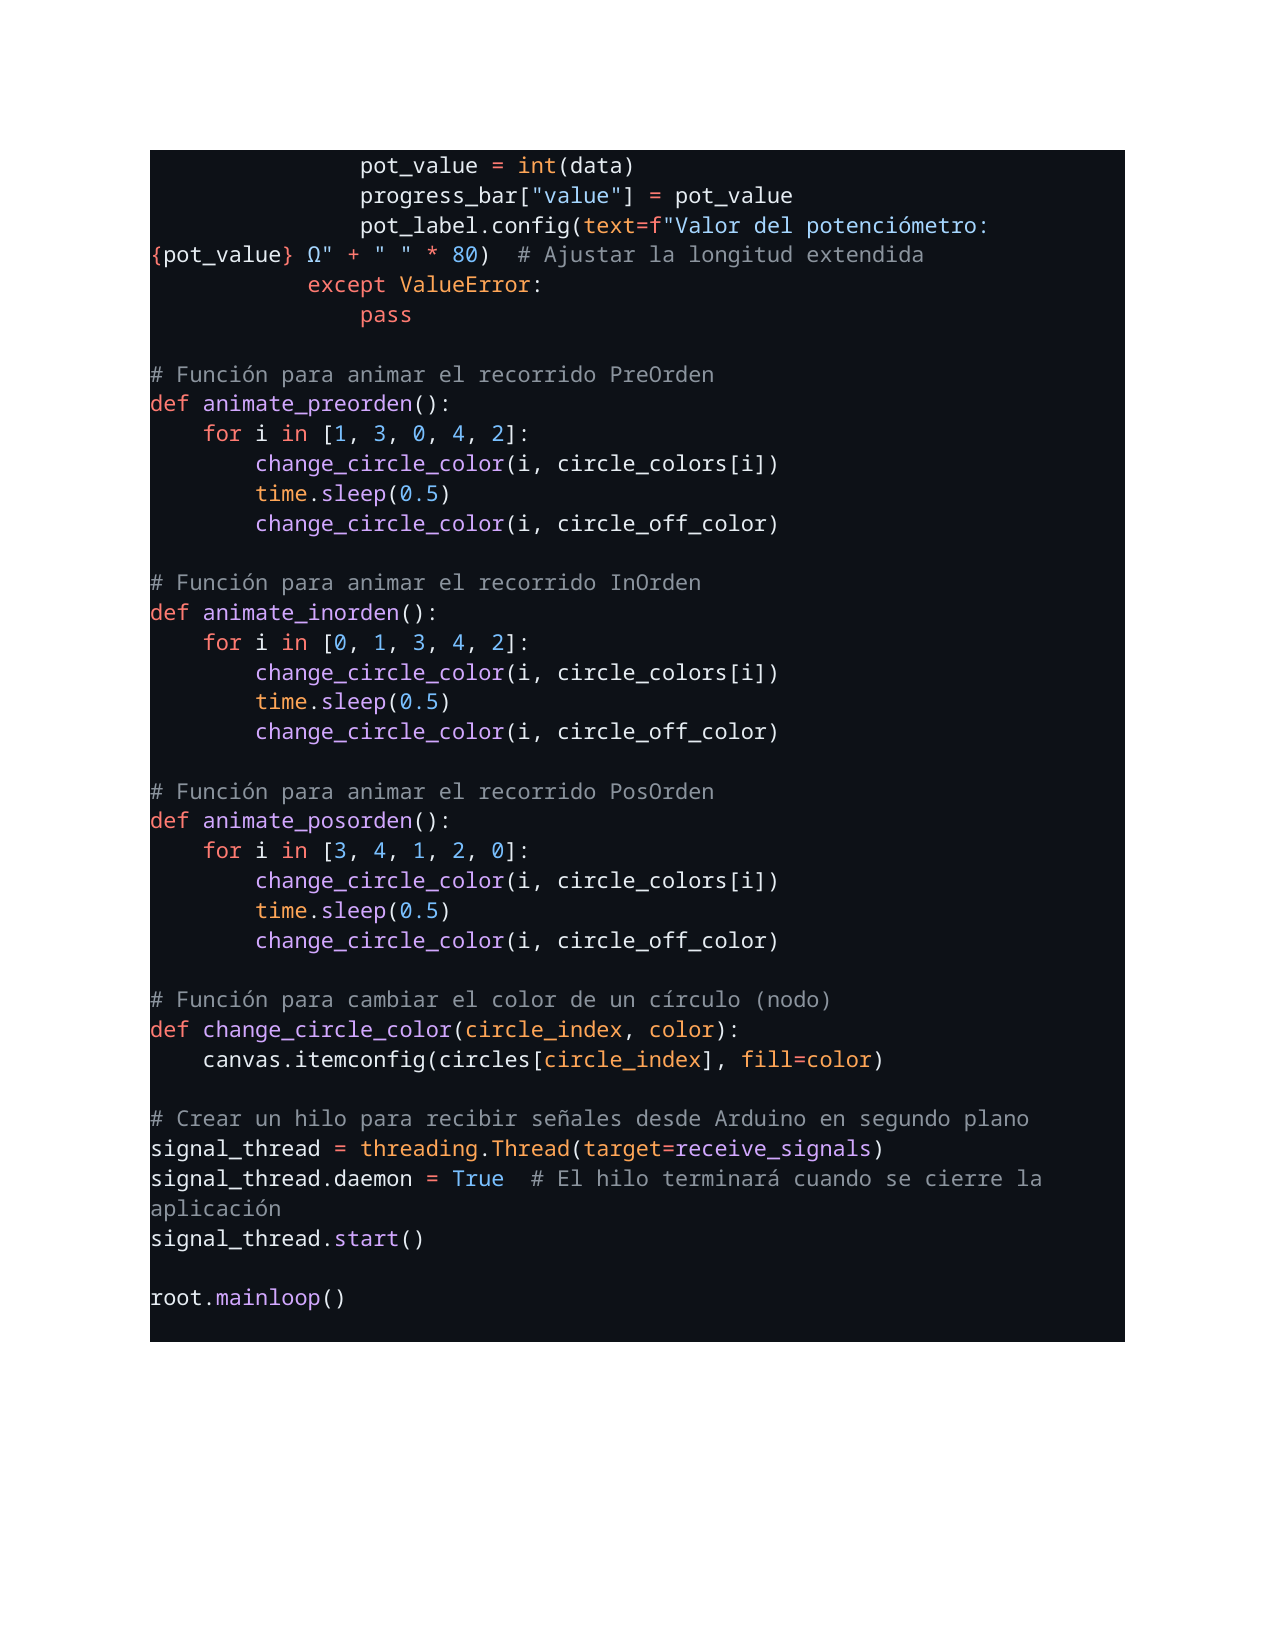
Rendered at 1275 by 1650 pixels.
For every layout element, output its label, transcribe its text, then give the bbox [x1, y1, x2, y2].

text signal_thread.daemon = True # El hilo terminará cuando se cierre la aplicación [150, 1163, 1125, 1222]
text # Crear un hilo para recibir señales desde Arduino en segundo plano [150, 1103, 1125, 1133]
text time.sleep(0.5) [150, 895, 1125, 924]
text progress_bar["value"] = pot_value [150, 180, 1125, 209]
text pass [150, 299, 1125, 329]
text def animate_posorden(): [150, 805, 1125, 835]
text change_circle_color(i, circle_colors[i]) [150, 448, 1125, 478]
text signal_thread = threading.Thread(target=receive_signals) [150, 1133, 1125, 1163]
text change_circle_color(i, circle_colors[i]) [150, 865, 1125, 895]
text change_circle_color(i, circle_off_color) [150, 716, 1125, 746]
text except ValueError: [150, 269, 1125, 299]
text for i in [1, 3, 0, 4, 2]: [150, 418, 1125, 448]
text root.mainloop() [150, 1282, 1125, 1312]
text def animate_preorden(): [150, 388, 1125, 418]
text canvas.itemconfig(circles[circle_index], fill=color) [150, 1044, 1125, 1073]
text signal_thread.start() [150, 1222, 1125, 1252]
text for i in [0, 1, 3, 4, 2]: [150, 627, 1125, 656]
text change_circle_color(i, circle_colors[i]) [150, 656, 1125, 686]
text pot_value = int(data) [150, 150, 1125, 180]
text time.sleep(0.5) [150, 478, 1125, 507]
text change_circle_color(i, circle_off_color) [150, 924, 1125, 954]
text # Función para animar el recorrido InOrden [150, 567, 1125, 597]
text change_circle_color(i, circle_off_color) [150, 507, 1125, 537]
text for i in [3, 4, 1, 2, 0]: [150, 835, 1125, 865]
text # Función para cambiar el color de un círculo (nodo) [150, 984, 1125, 1014]
text def change_circle_color(circle_index, color): [150, 1014, 1125, 1044]
text def animate_inorden(): [150, 597, 1125, 627]
text # Función para animar el recorrido PreOrden [150, 358, 1125, 388]
text # Función para animar el recorrido PosOrden [150, 776, 1125, 805]
text pot_label.config(text=f"Valor del potenciómetro: {pot_value} Ω" + " " * 80) # Ajustar la longitud extendida [150, 209, 1125, 269]
text time.sleep(0.5) [150, 686, 1125, 716]
